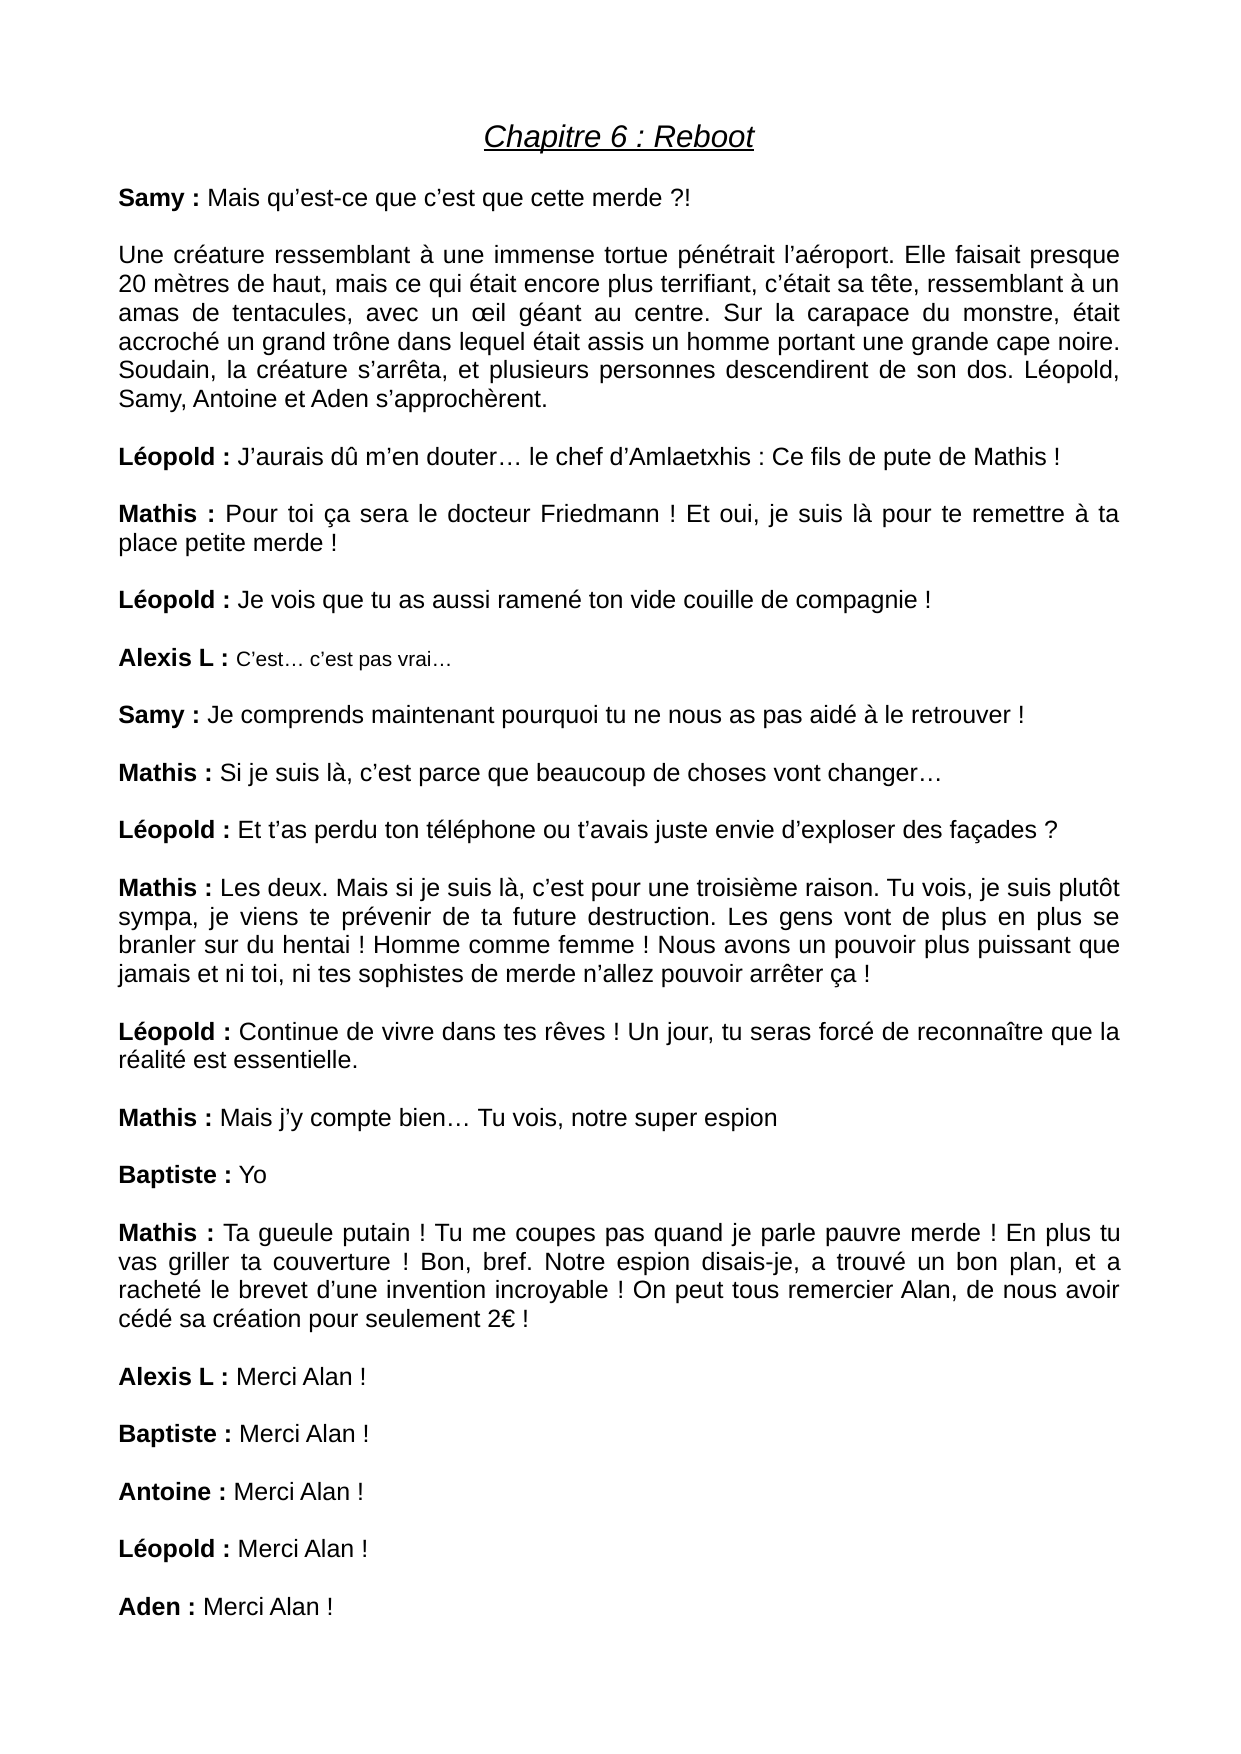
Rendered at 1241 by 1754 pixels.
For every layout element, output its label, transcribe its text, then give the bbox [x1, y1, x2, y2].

text Aden : Merci Alan ! [118, 1592, 1122, 1620]
text Léopold : Continue de vivre dans tes rêves ! Un jour, tu seras forcé de reconnaître que la réalité est essentielle. [118, 1017, 1122, 1074]
text Samy : Je comprends maintenant pourquoi tu ne nous as pas aidé à le retrouver ! [118, 700, 1122, 729]
text Mathis : Mais j’y compte bien… Tu vois, notre super espion [118, 1103, 1122, 1132]
text Alexis L : Merci Alan ! [118, 1362, 1122, 1390]
text Samy : Mais qu’est-ce que c’est que cette merde ?! [118, 183, 1122, 212]
text Léopold : Je vois que tu as aussi ramené ton vide couille de compagnie ! [118, 585, 1122, 614]
text Mathis : Si je suis là, c’est parce que beaucoup de choses vont changer… [118, 758, 1122, 787]
text Mathis : Pour toi ça sera le docteur Friedmann ! Et oui, je suis là pour te remettre à ta place petite merde ! [118, 499, 1122, 557]
text Mathis : Les deux. Mais si je suis là, c’est pour une troisième raison. Tu vois, je suis plutôt sympa, je viens te prévenir de ta future destruction. Les gens vont de plus en plus se branler sur du hentai ! Homme comme femme ! Nous avons un pouvoir plus puissant que jamais et ni toi, ni tes sophistes de merde n’allez pouvoir arrêter ça ! [118, 873, 1122, 988]
text Chapitre 6 : Reboot [118, 118, 1122, 154]
text Une créature ressemblant à une immense tortue pénétrait l’aéroport. Elle faisait presque 20 mètres de haut, mais ce qui était encore plus terrifiant, c’était sa tête, ressemblant à un amas de tentacules, avec un œil géant au centre. Sur la carapace du monstre, était accroché un grand trône dans lequel était assis un homme portant une grande cape noire. Soudain, la créature s’arrêta, et plusieurs personnes descendirent de son dos. Léopold, Samy, Antoine et Aden s’approchèrent. [118, 240, 1122, 413]
text Alexis L : C’est… c’est pas vrai… [118, 643, 1122, 672]
text Léopold : J’aurais dû m’en douter… le chef d’Amlaetxhis : Ce fils de pute de Mathis ! [118, 442, 1122, 470]
text Mathis : Ta gueule putain ! Tu me coupes pas quand je parle pauvre merde ! En plus tu vas griller ta couverture ! Bon, bref. Notre espion disais-je, a trouvé un bon plan, et a racheté le brevet d’une invention incroyable ! On peut tous remercier Alan, de nous avoir cédé sa création pour seulement 2€ ! [118, 1218, 1122, 1333]
text Léopold : Merci Alan ! [118, 1534, 1122, 1563]
text Baptiste : Merci Alan ! [118, 1419, 1122, 1448]
text Antoine : Merci Alan ! [118, 1477, 1122, 1505]
text Baptiste : Yo [118, 1160, 1122, 1189]
text Léopold : Et t’as perdu ton téléphone ou t’avais juste envie d’exploser des façades ? [118, 815, 1122, 844]
